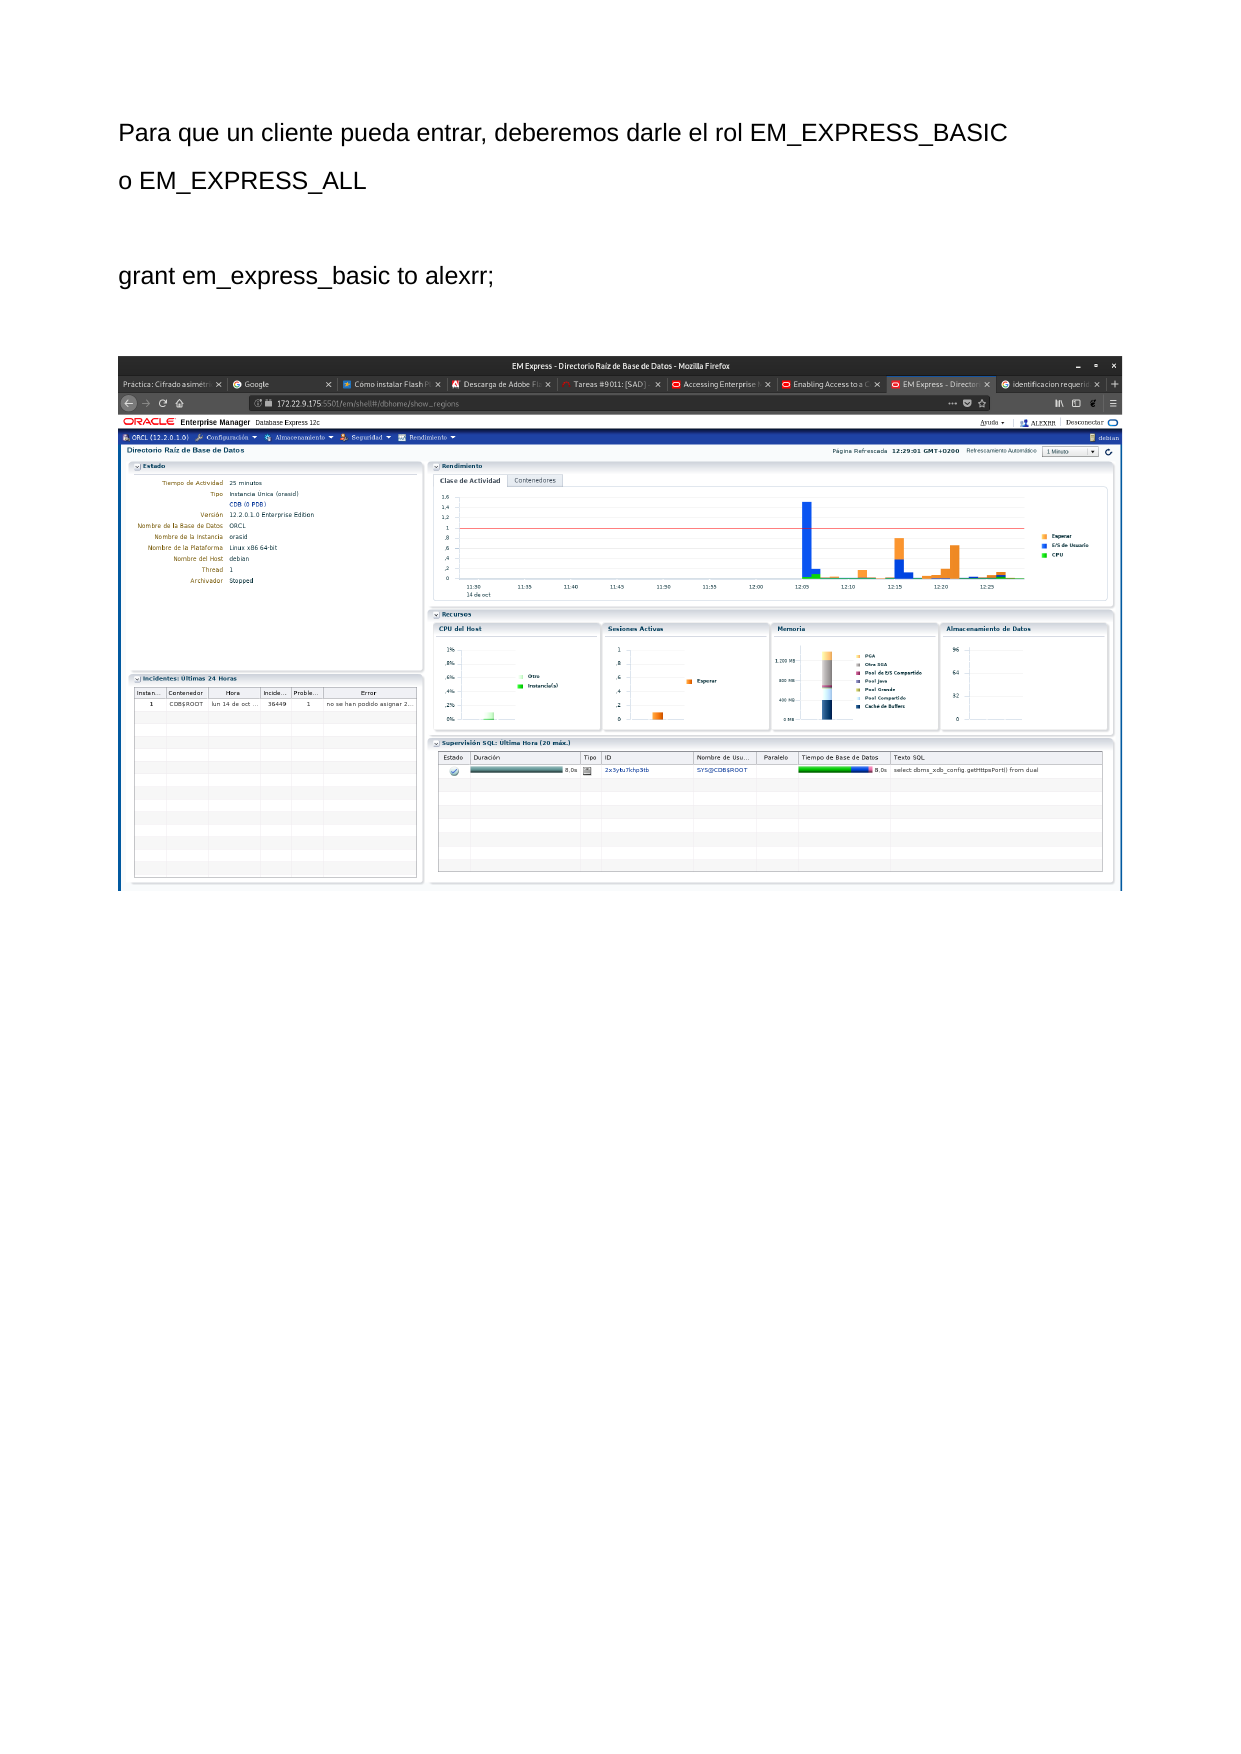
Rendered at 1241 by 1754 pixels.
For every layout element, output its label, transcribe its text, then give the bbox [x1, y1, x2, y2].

text o EM_EXPRESS_ALL [118, 166, 1122, 194]
picture [118, 356, 1123, 891]
text Para que un cliente pueda entrar, deberemos darle el rol EM_EXPRESS_BASIC [118, 118, 1122, 147]
text grant em_express_basic to alexrr; [118, 261, 1122, 290]
